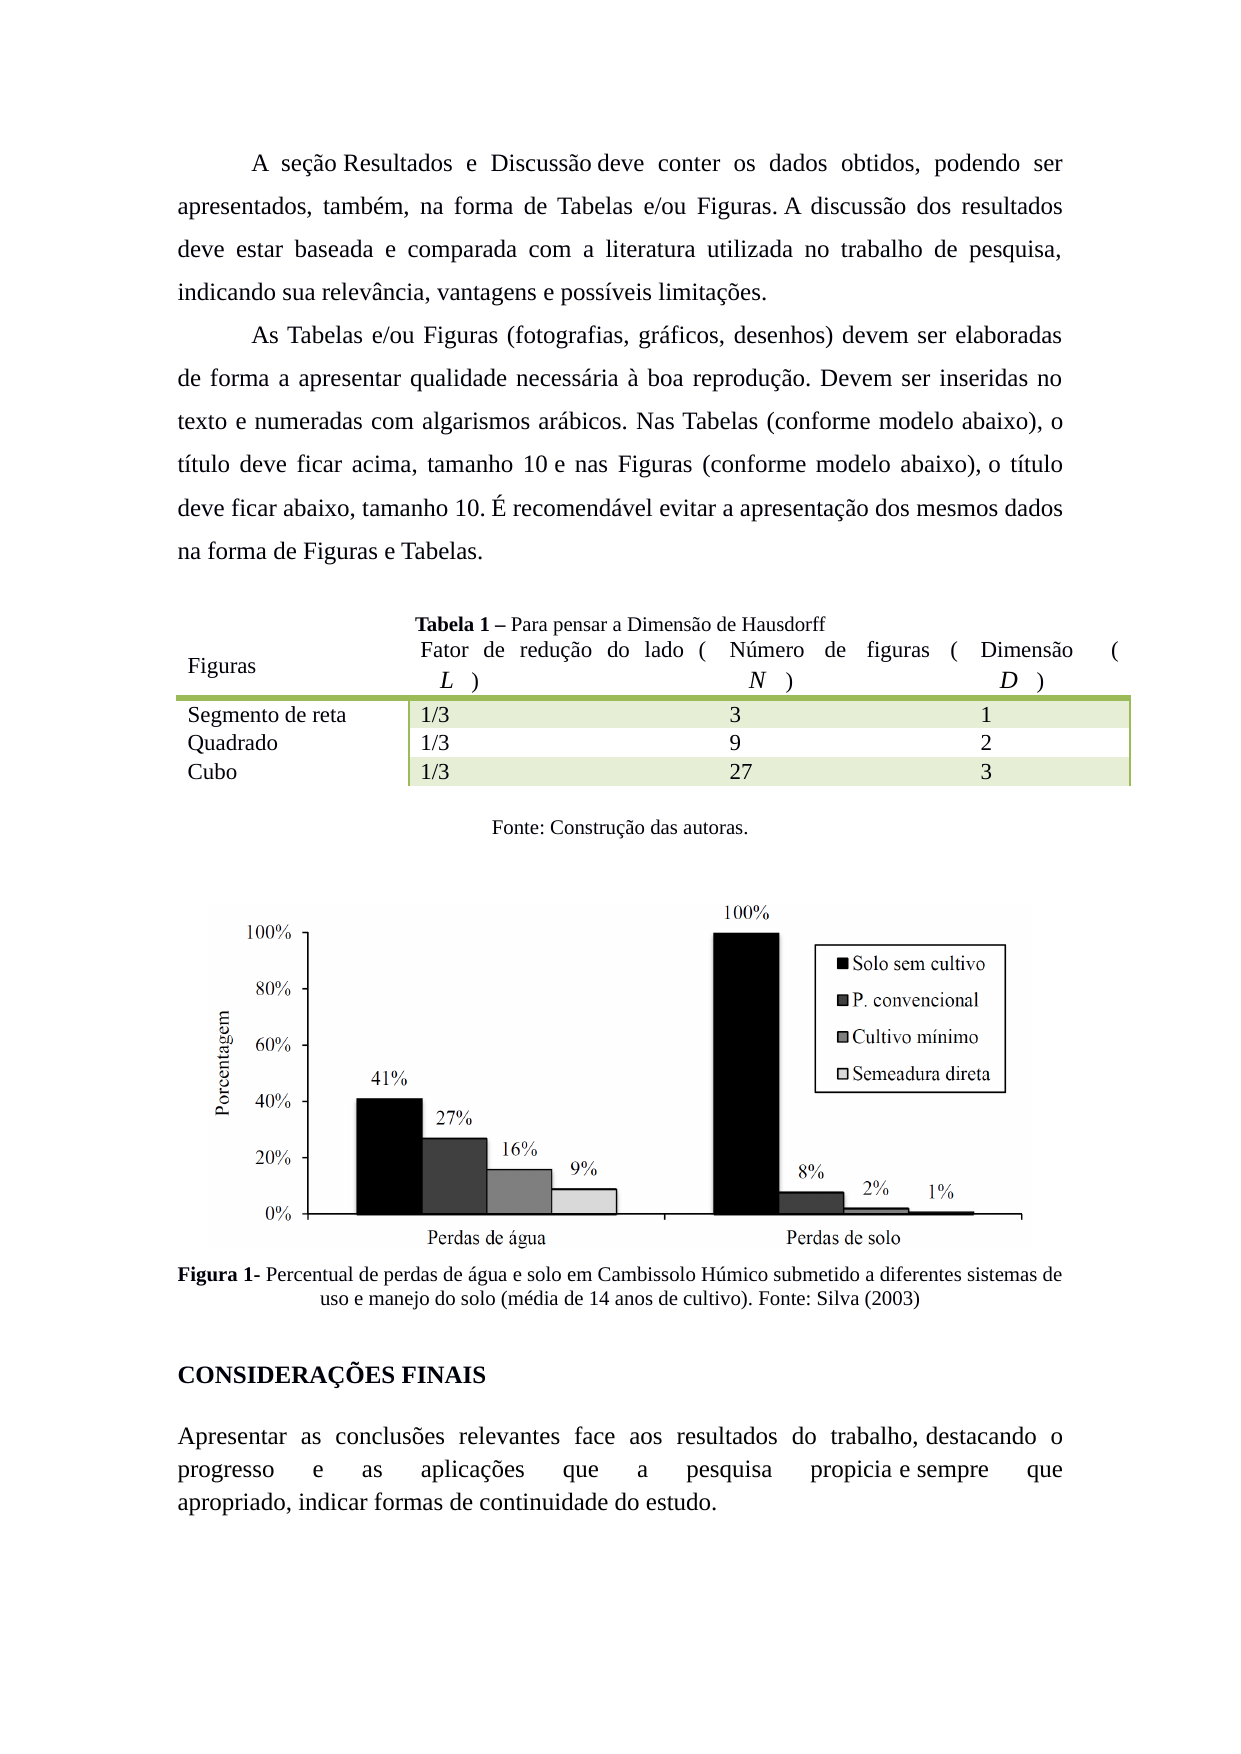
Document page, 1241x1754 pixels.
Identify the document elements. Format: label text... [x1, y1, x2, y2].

table_header Número de figuras () [718, 636, 969, 695]
text CONSIDERAÇÕES FINAIS [177, 1356, 1063, 1388]
text Figura 1- Percentual de perdas de água e solo em Cambissolo Húmico submetido a diferentes sistemas de uso e manejo do solo (média de 14 anos de cultivo). Fonte: Silva (2003) [177, 1262, 1063, 1310]
table_cell 3 [718, 701, 969, 728]
text As Tabelas e/ou Figuras (fotografias, gráficos, desenhos) devem ser elaboradas de forma a apresentar qualidade necessária à boa reprodução. Devem ser inseridas no texto e numeradas com algarismos arábicos. Nas Tabelas (conforme modelo abaixo), o título deve ficar acima, tamanho 10 e nas Figuras (conforme modelo abaixo), o título deve ficar abaixo, tamanho 10. É recomendável evitar a apresentação dos mesmos dados na forma de Figuras e Tabelas. [177, 320, 1063, 564]
table_cell 27 [718, 757, 969, 786]
table_cell Quadrado [176, 728, 408, 757]
table_cell 1/3 [410, 757, 718, 786]
table_cell 1/3 [410, 701, 718, 728]
table_header Fator de redução do lado () [409, 636, 718, 695]
text Fonte: Construção das autoras. [177, 815, 1063, 839]
table_cell 3 [969, 757, 1129, 786]
table_cell Segmento de reta [176, 701, 408, 728]
text Apresentar as conclusões relevantes face aos resultados do trabalho, destacando o progresso e as aplicações que a pesquisa propicia e sempre que apropriado, indicar formas de continuidade do estudo. [177, 1421, 1063, 1516]
text Tabela 1 – Para pensar a Dimensão de Hausdorff [177, 612, 1063, 636]
table_cell 1 [969, 701, 1129, 728]
table_cell Cubo [176, 757, 408, 786]
table_header Figuras [176, 636, 409, 695]
text A seção Resultados e Discussão deve conter os dados obtidos, podendo ser apresentados, também, na forma de Tabelas e/ou Figuras. A discussão dos resultados deve estar baseada e comparada com a literatura utilizada no trabalho de pesquisa, indicando sua relevância, vantagens e possíveis limitações. [177, 148, 1063, 306]
table_cell 9 [718, 728, 969, 757]
table_cell 1/3 [410, 728, 718, 757]
table_header Dimensão () [969, 636, 1130, 695]
table_cell 2 [969, 728, 1129, 757]
